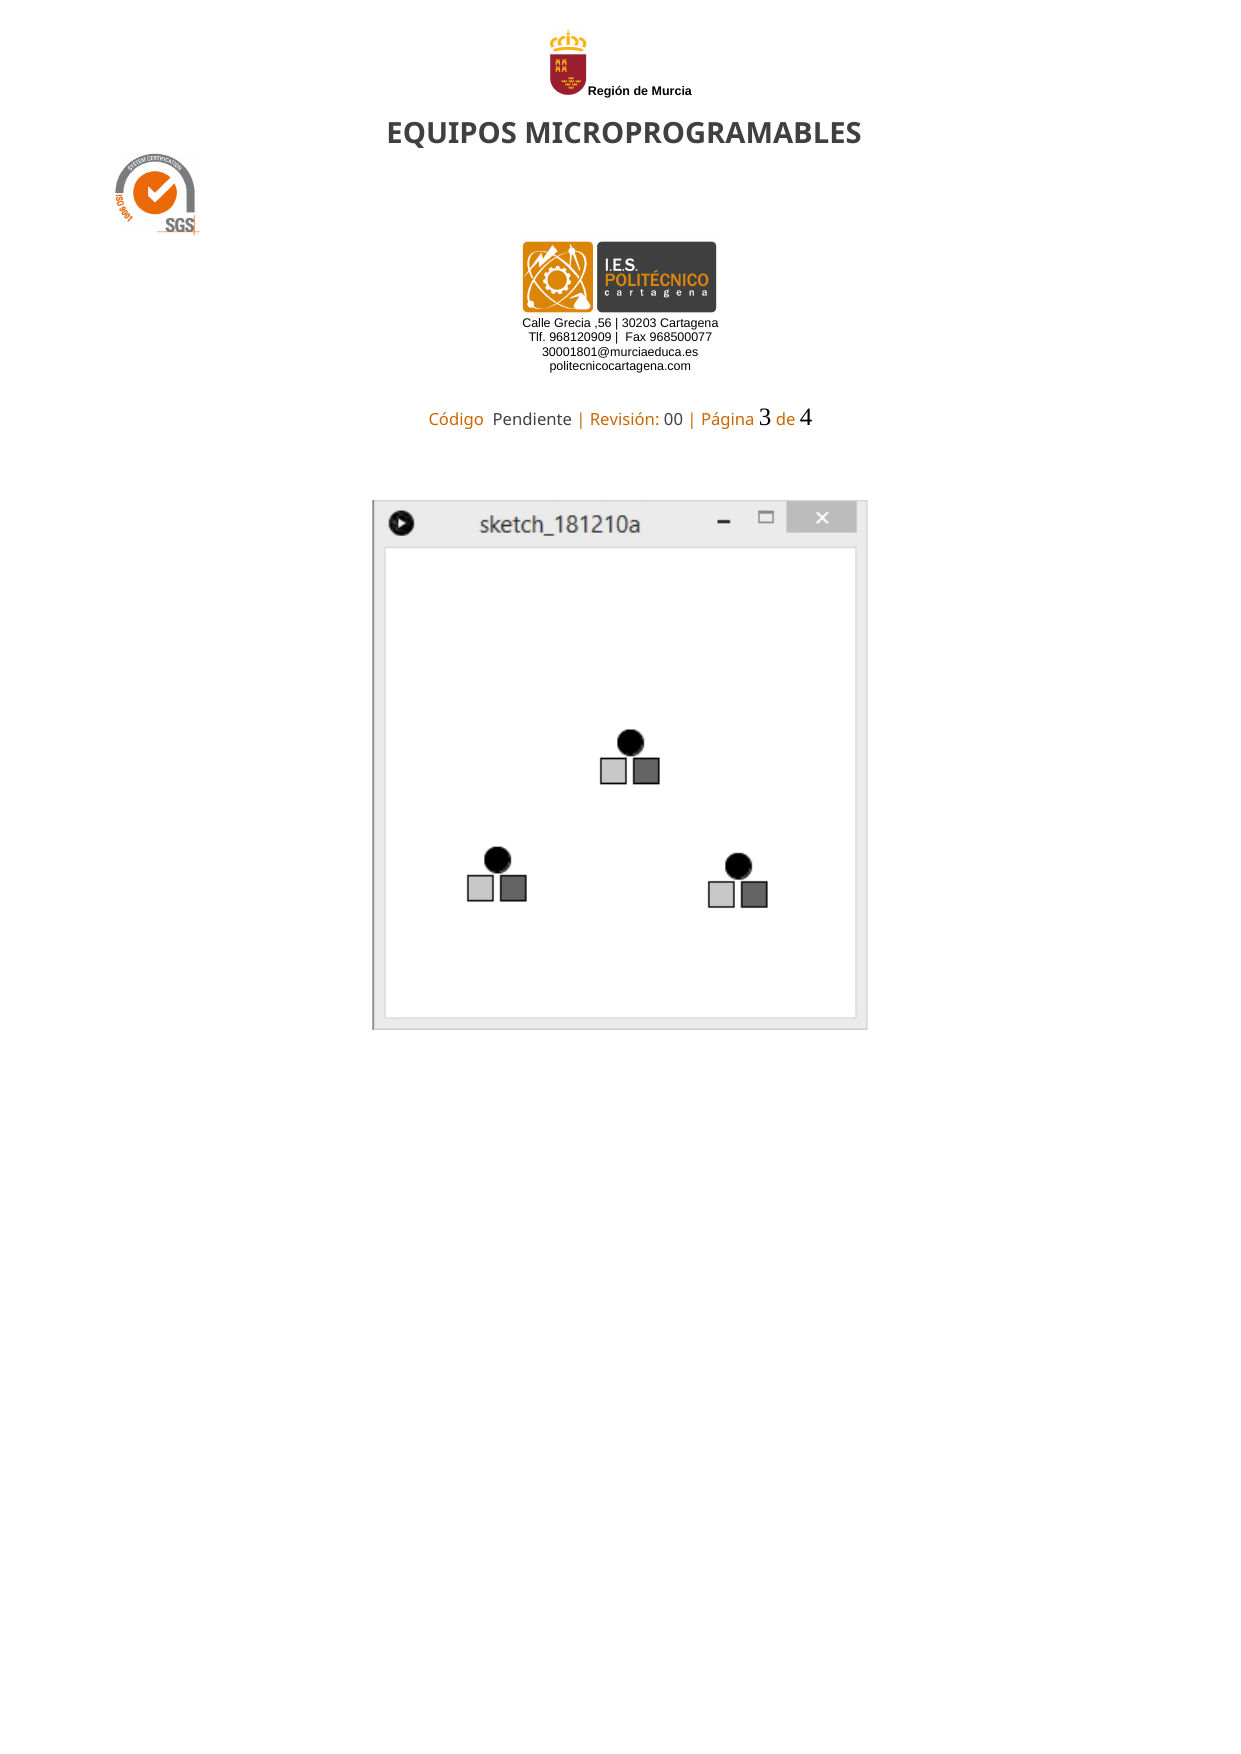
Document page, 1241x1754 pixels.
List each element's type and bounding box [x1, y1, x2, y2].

picture [112, 151, 202, 238]
picture [519, 237, 721, 316]
picture [372, 500, 868, 1030]
